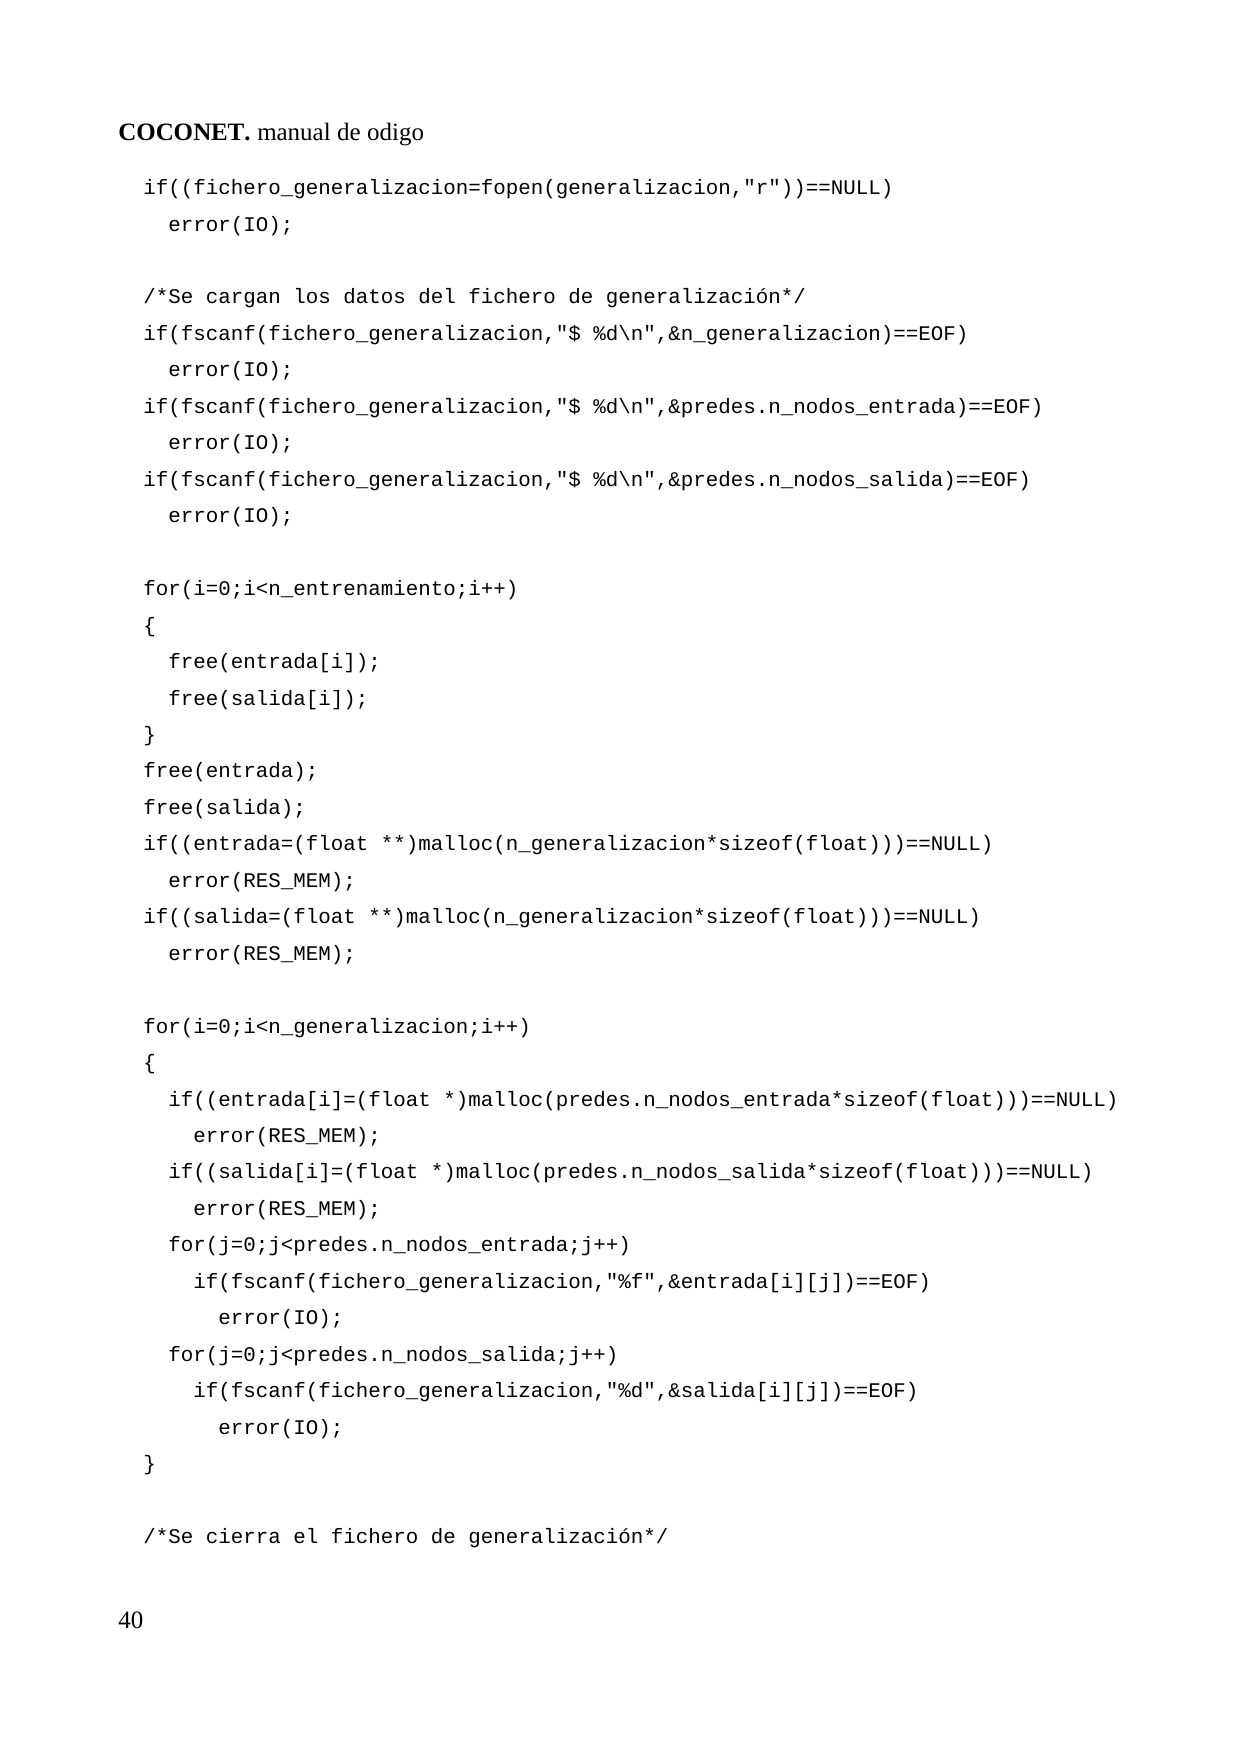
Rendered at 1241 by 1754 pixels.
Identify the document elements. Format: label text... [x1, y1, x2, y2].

text if((salida[i]=(float *)malloc(predes.n_nodos_salida*sizeof(float)))==NULL) [118, 1161, 1122, 1185]
text if(fscanf(fichero_generalizacion,"$ %d\n",&predes.n_nodos_salida)==EOF) [118, 469, 1122, 493]
text for(i=0;i<n_generalizacion;i++) [118, 1016, 1122, 1039]
text for(j=0;j<predes.n_nodos_salida;j++) [118, 1344, 1122, 1368]
text for(j=0;j<predes.n_nodos_entrada;j++) [118, 1234, 1122, 1258]
text { [118, 1052, 1122, 1076]
text error(RES_MEM); [118, 1198, 1122, 1222]
text error(RES_MEM); [118, 1125, 1122, 1149]
text if(fscanf(fichero_generalizacion,"%d",&salida[i][j])==EOF) [118, 1380, 1122, 1404]
text if(fscanf(fichero_generalizacion,"$ %d\n",&predes.n_nodos_entrada)==EOF) [118, 396, 1122, 420]
text /*Se cierra el fichero de generalización*/ [118, 1526, 1122, 1550]
text free(salida[i]); [118, 687, 1122, 711]
text free(entrada); [118, 760, 1122, 784]
text error(IO); [118, 432, 1122, 456]
text error(IO); [118, 359, 1122, 383]
text for(i=0;i<n_entrenamiento;i++) [118, 578, 1122, 602]
text free(entrada[i]); [118, 651, 1122, 675]
text free(salida); [118, 797, 1122, 821]
text if((entrada[i]=(float *)malloc(predes.n_nodos_entrada*sizeof(float)))==NULL) [118, 1088, 1122, 1112]
text error(IO); [118, 213, 1122, 237]
text if((fichero_generalizacion=fopen(generalizacion,"r"))==NULL) [118, 177, 1122, 201]
text error(RES_MEM); [118, 943, 1122, 967]
text } [118, 724, 1122, 748]
text error(IO); [118, 505, 1122, 529]
text error(RES_MEM); [118, 870, 1122, 894]
text if(fscanf(fichero_generalizacion,"$ %d\n",&n_generalizacion)==EOF) [118, 323, 1122, 347]
text /*Se cargan los datos del fichero de generalización*/ [118, 286, 1122, 310]
text error(IO); [118, 1417, 1122, 1441]
text error(IO); [118, 1307, 1122, 1331]
text } [118, 1453, 1122, 1477]
text { [118, 614, 1122, 638]
text if(fscanf(fichero_generalizacion,"%f",&entrada[i][j])==EOF) [118, 1271, 1122, 1295]
text if((entrada=(float **)malloc(n_generalizacion*sizeof(float)))==NULL) [118, 833, 1122, 857]
text if((salida=(float **)malloc(n_generalizacion*sizeof(float)))==NULL) [118, 906, 1122, 930]
